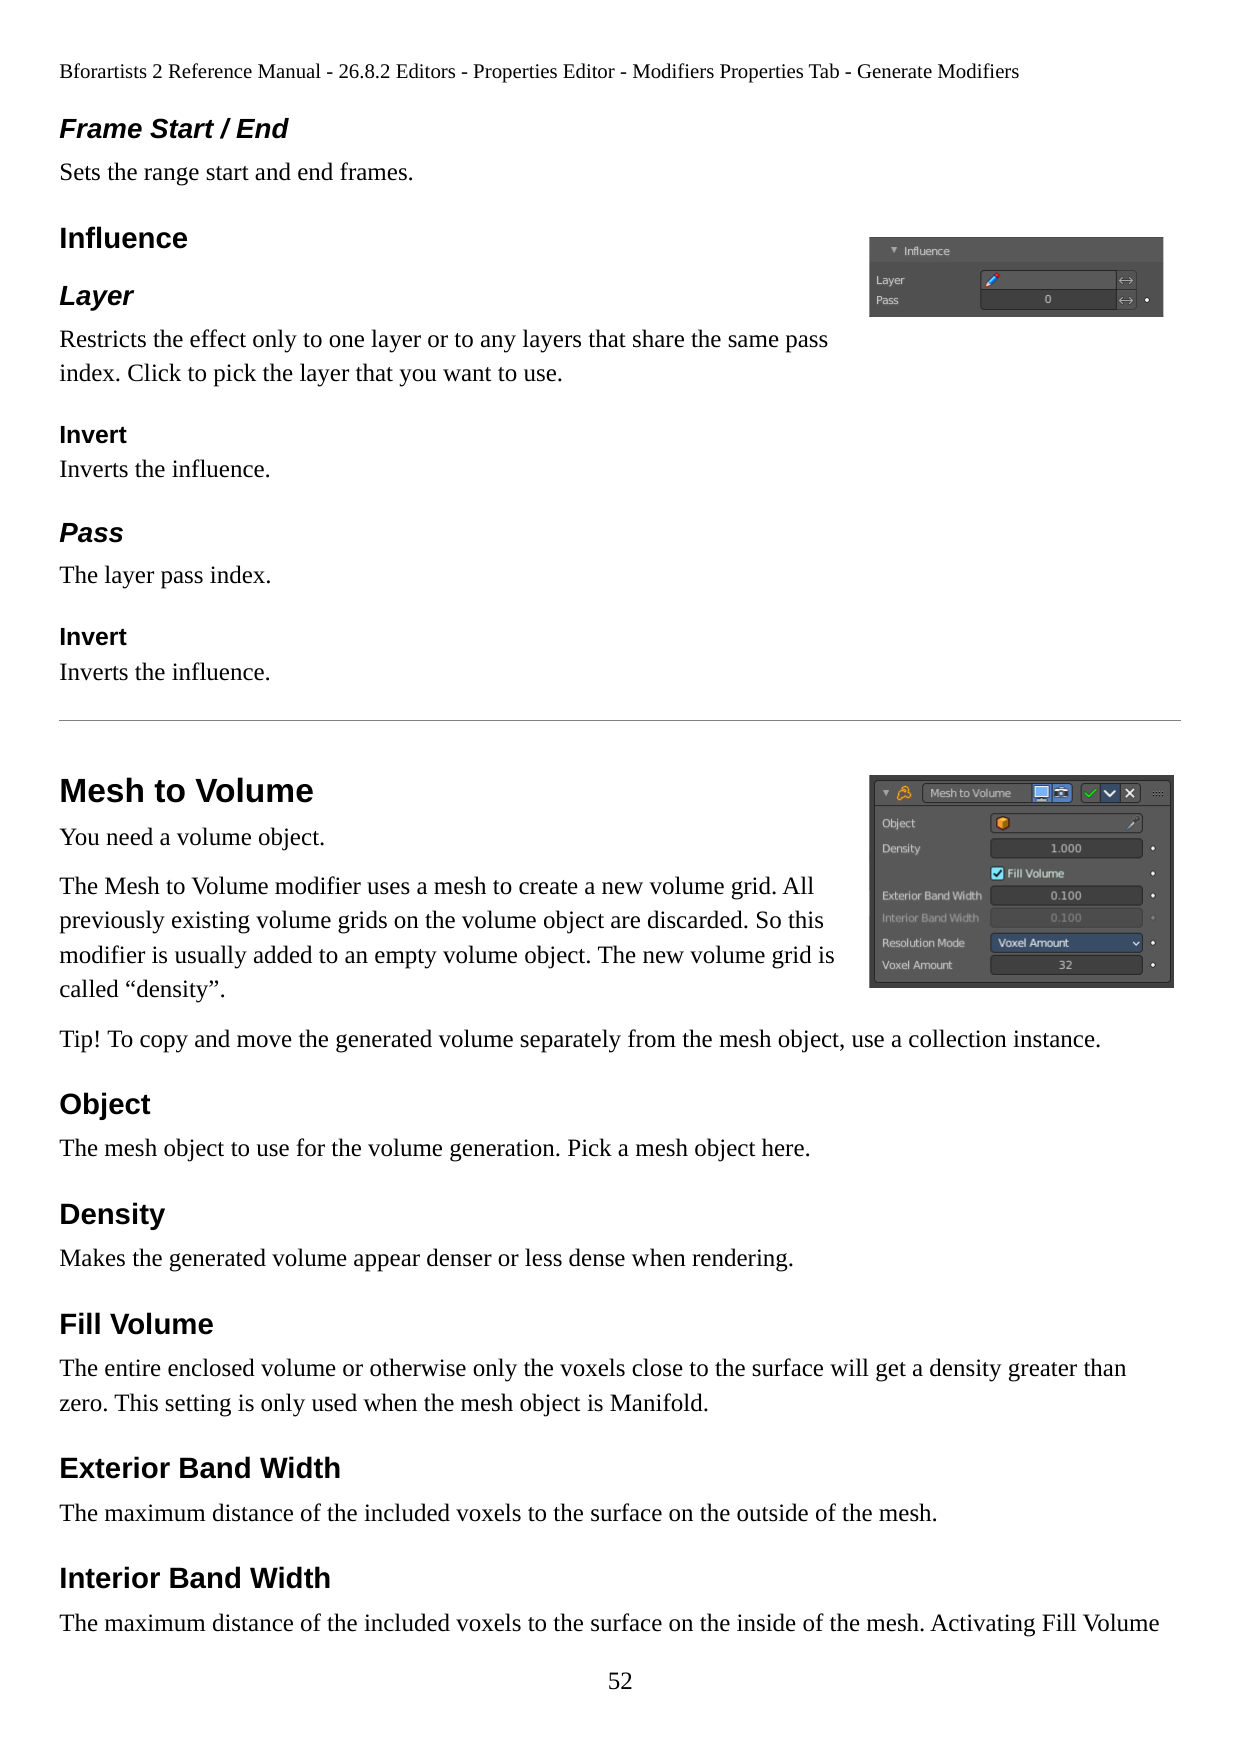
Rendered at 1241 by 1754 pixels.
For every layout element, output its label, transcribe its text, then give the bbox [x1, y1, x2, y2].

text Tip! To copy and move the generated volume separately from the mesh object, use a collection instance. [59, 1024, 1181, 1052]
subtitle Invert [59, 622, 1181, 651]
subtitle Influence [59, 221, 1181, 254]
subtitle Fill Volume [59, 1307, 1181, 1341]
text The maximum distance of the included voxels to the surface on the inside of the mesh. Activating Fill Volume [59, 1608, 1181, 1636]
subtitle Exterior Band Width [59, 1451, 1181, 1485]
subtitle Mesh to Volume [59, 771, 1181, 809]
text The Mesh to Volume modifier uses a mesh to create a new volume grid. All previously existing volume grids on the volume object are discarded. So this modifier is usually added to an empty volume object. The new volume grid is called “density”. [59, 871, 1181, 1003]
text The layer pass index. [59, 561, 1181, 589]
text Inverts the influence. [59, 657, 1181, 686]
text Sets the range start and end frames. [59, 157, 1181, 186]
subtitle Density [59, 1197, 1181, 1231]
text The entire enclosed volume or otherwise only the voxels close to the surface will get a density greater than zero. This setting is only used when the mesh object is Manifold. [59, 1353, 1181, 1417]
text The maximum distance of the included voxels to the surface on the outside of the mesh. [59, 1498, 1181, 1526]
text Restricts the effect only to one layer or to any layers that share the same pass index. Click to pick the layer that you want to use. [59, 324, 1181, 387]
text Inverts the influence. [59, 454, 1181, 483]
subtitle Invert [59, 420, 1181, 448]
text Makes the generated volume appear denser or less dense when rendering. [59, 1243, 1181, 1272]
text You need a volume object. [59, 822, 869, 851]
subtitle [1164, 279, 1181, 311]
picture [869, 775, 1174, 988]
subtitle Pass [59, 516, 1181, 548]
subtitle Frame Start / End [59, 113, 1181, 144]
text The mesh object to use for the volume generation. Pick a mesh object here. [59, 1133, 1181, 1162]
subtitle Layer [59, 279, 869, 311]
subtitle Object [59, 1087, 1181, 1121]
picture [869, 237, 1164, 317]
subtitle Interior Band Width [59, 1561, 1181, 1595]
